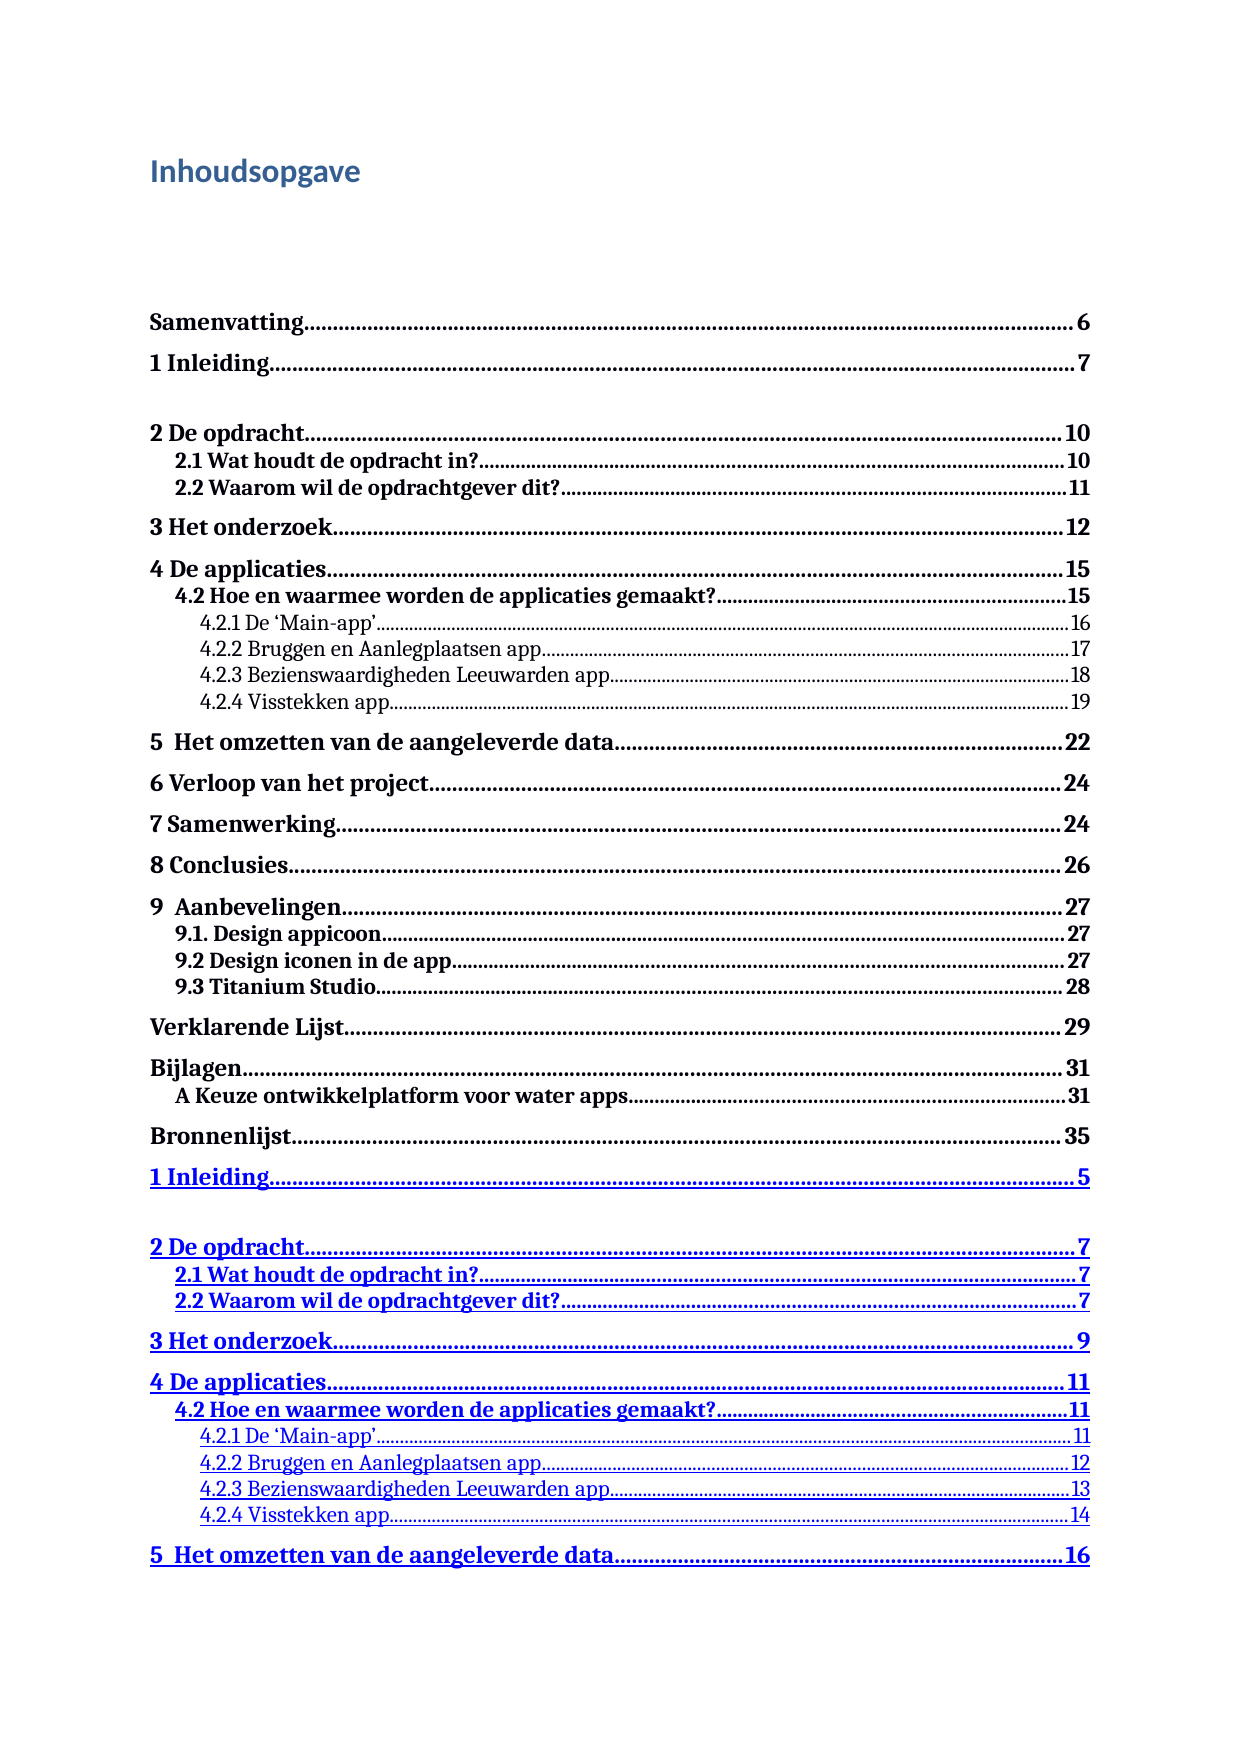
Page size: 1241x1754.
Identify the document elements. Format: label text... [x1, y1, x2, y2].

text 4 De applicaties 11 [150, 1368, 1090, 1392]
text 4.2.3 Bezienswaardigheden Leeuwarden app 13 [200, 1476, 1090, 1498]
text 4.2.4 Visstekken app 14 [200, 1502, 1090, 1525]
text Bronnenlijst 35 [150, 1122, 1090, 1150]
text Verklarende Lijst 29 [150, 1013, 1090, 1042]
text 5 Het omzetten van de aangeleverde data 16 [150, 1541, 1090, 1565]
text 4.2.2 Bruggen en Aanlegplaatsen app 17 [200, 636, 1090, 662]
text 4.2.1 De ‘Main-app’ 11 [200, 1423, 1090, 1446]
text 9.1. Design appicoon 27 [175, 921, 1090, 948]
text 2 De opdracht 7 [150, 1204, 1090, 1257]
text 4 De applicaties 15 [150, 554, 1090, 583]
text 2.2 Waarom wil de opdrachtgever dit? 11 [175, 474, 1090, 501]
text 2.1 Wat houdt de opdracht in? 10 [175, 448, 1090, 474]
text 2 De opdracht 10 [150, 391, 1090, 448]
text 3 Het onderzoek 9 [150, 1327, 1090, 1351]
text 6 Verloop van het project 24 [150, 769, 1090, 797]
text 2.1 Wat houdt de opdracht in? 7 [175, 1262, 1090, 1284]
text 4.2.3 Bezienswaardigheden Leeuwarden app 18 [200, 662, 1090, 689]
text 4.2.2 Bruggen en Aanlegplaatsen app 12 [200, 1449, 1090, 1472]
text A Keuze ontwikkelplatform voor water apps 31 [175, 1083, 1090, 1109]
text 1 Inleiding 5 [150, 1163, 1090, 1187]
subtitle Inhoudsopgave [150, 150, 1090, 191]
text 9 Aanbevelingen 27 [150, 892, 1090, 921]
text Bijlagen 31 [150, 1054, 1090, 1083]
text 8 Conclusies 26 [150, 851, 1090, 880]
text 4.2.4 Visstekken app 19 [200, 689, 1090, 715]
text 3 Het onderzoek 12 [150, 513, 1090, 542]
text 4.2.1 De ‘Main-app’ 16 [200, 609, 1090, 636]
text 4.2 Hoe en waarmee worden de applicaties gemaakt? 15 [175, 583, 1090, 609]
text 9.2 Design iconen in de app 27 [175, 948, 1090, 974]
text Samenvatting 6 [150, 308, 1090, 337]
text 1 Inleiding 7 [150, 349, 1090, 378]
text 5 Het omzetten van de aangeleverde data 22 [150, 727, 1090, 756]
text 7 Samenwerking 24 [150, 810, 1090, 839]
text 2.2 Waarom wil de opdrachtgever dit? 7 [175, 1288, 1090, 1311]
text 4.2 Hoe en waarmee worden de applicaties gemaakt? 11 [175, 1397, 1090, 1419]
text 9.3 Titanium Studio 28 [175, 974, 1090, 1000]
